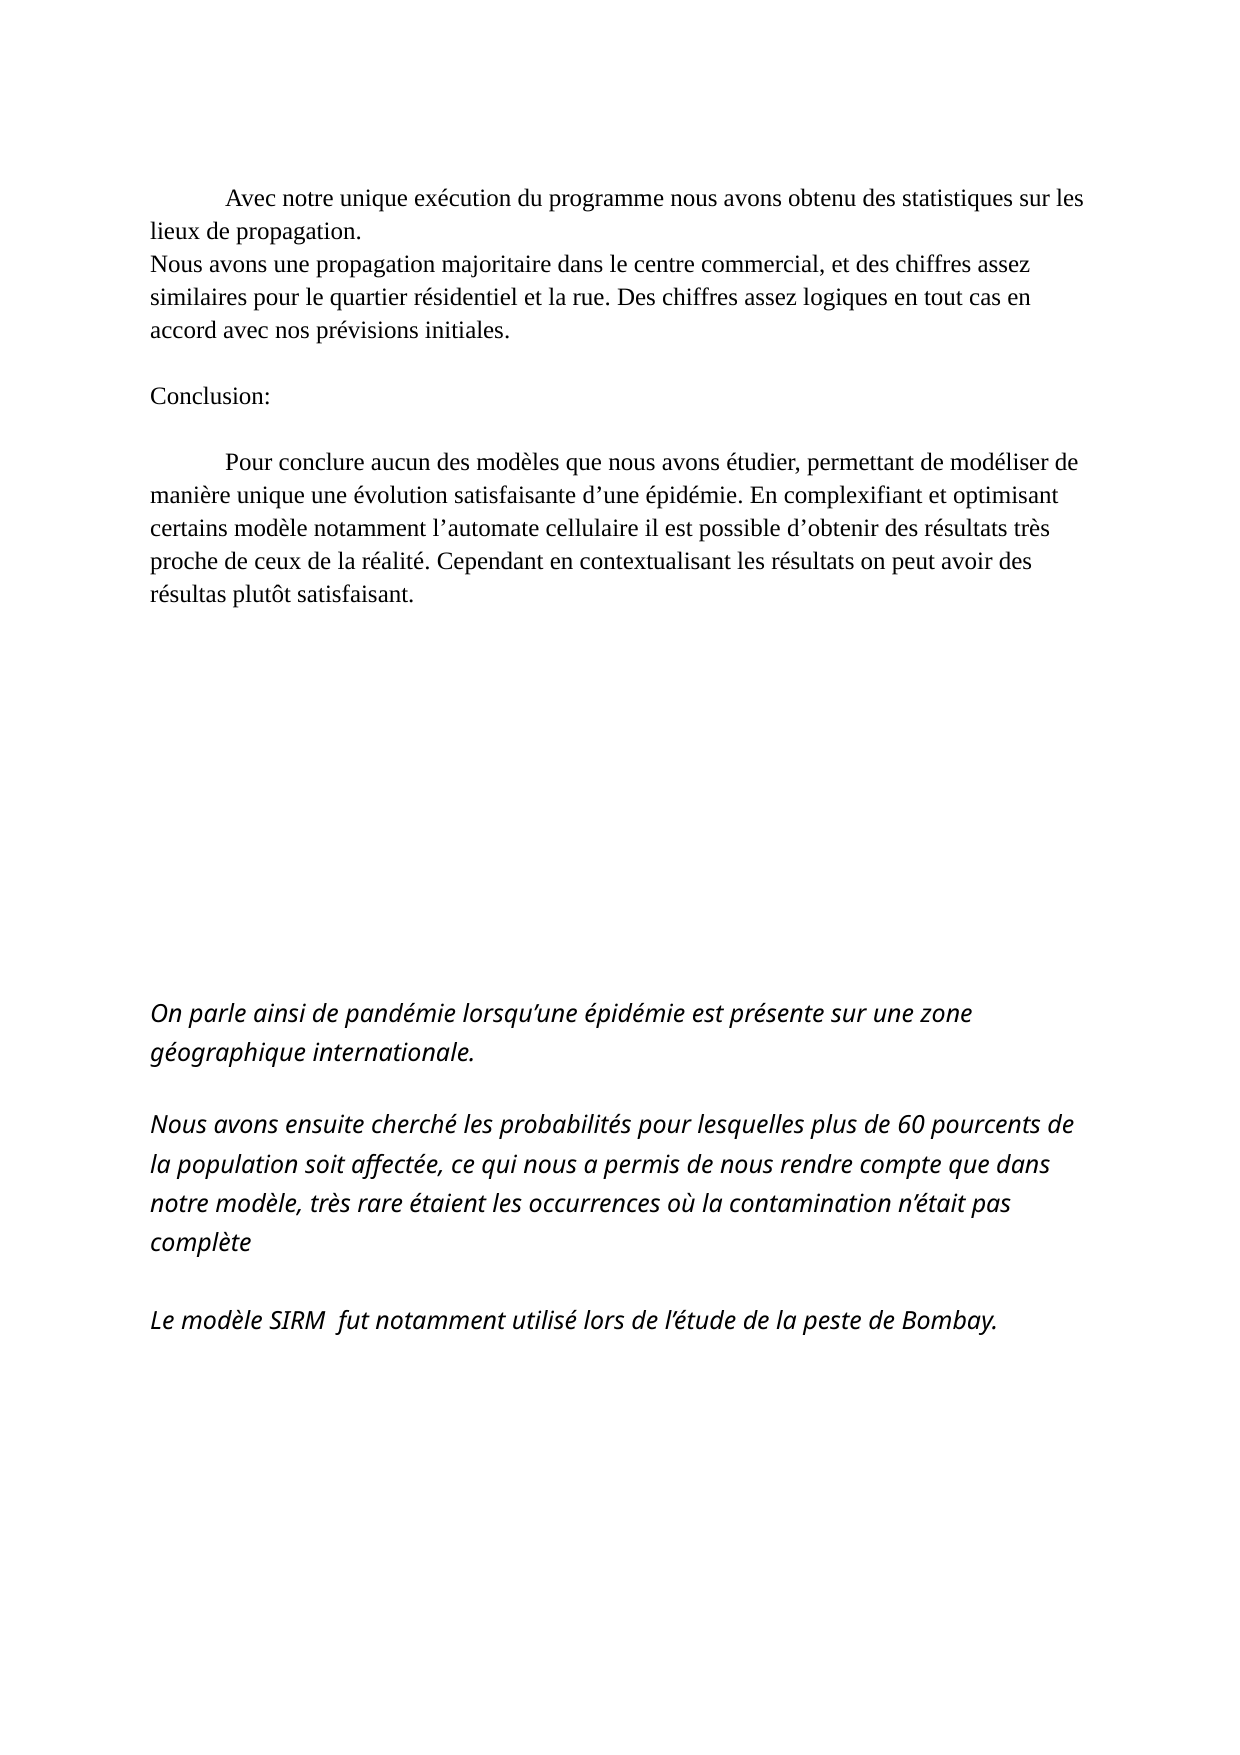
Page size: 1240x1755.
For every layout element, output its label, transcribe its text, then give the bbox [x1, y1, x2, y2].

text Nous avons ensuite cherché les probabilités pour lesquelles plus de 60 pourcents de la population soit affectée, ce qui nous a permis de nous rendre compte que dans notre modèle, très rare étaient les occurrences où la contamination n’était pas complète [150, 1107, 1089, 1259]
text On parle ainsi de pandémie lorsqu’une épidémie est présente sur une zone géographique internationale. [150, 996, 1089, 1069]
text Nous avons une propagation majoritaire dans le centre commercial, et des chiffres assez similaires pour le quartier résidentiel et la rue. Des chiffres assez logiques en tout cas en accord avec nos prévisions initiales. [150, 249, 1089, 344]
text Avec notre unique exécution du programme nous avons obtenu des statistiques sur les lieux de propagation. [150, 183, 1089, 245]
text Conclusion: [150, 381, 1089, 410]
text Pour conclure aucun des modèles que nous avons étudier, permettant de modéliser de manière unique une évolution satisfaisante d’une épidémie. En complexifiant et optimisant certains modèle notamment l’automate cellulaire il est possible d’obtenir des résultats très proche de ceux de la réalité. Cependant en contextualisant les résultats on peut avoir des résultas plutôt satisfaisant. [150, 447, 1089, 608]
text Le modèle SIRM fut notamment utilisé lors de l’étude de la peste de Bombay. [150, 1303, 1089, 1337]
